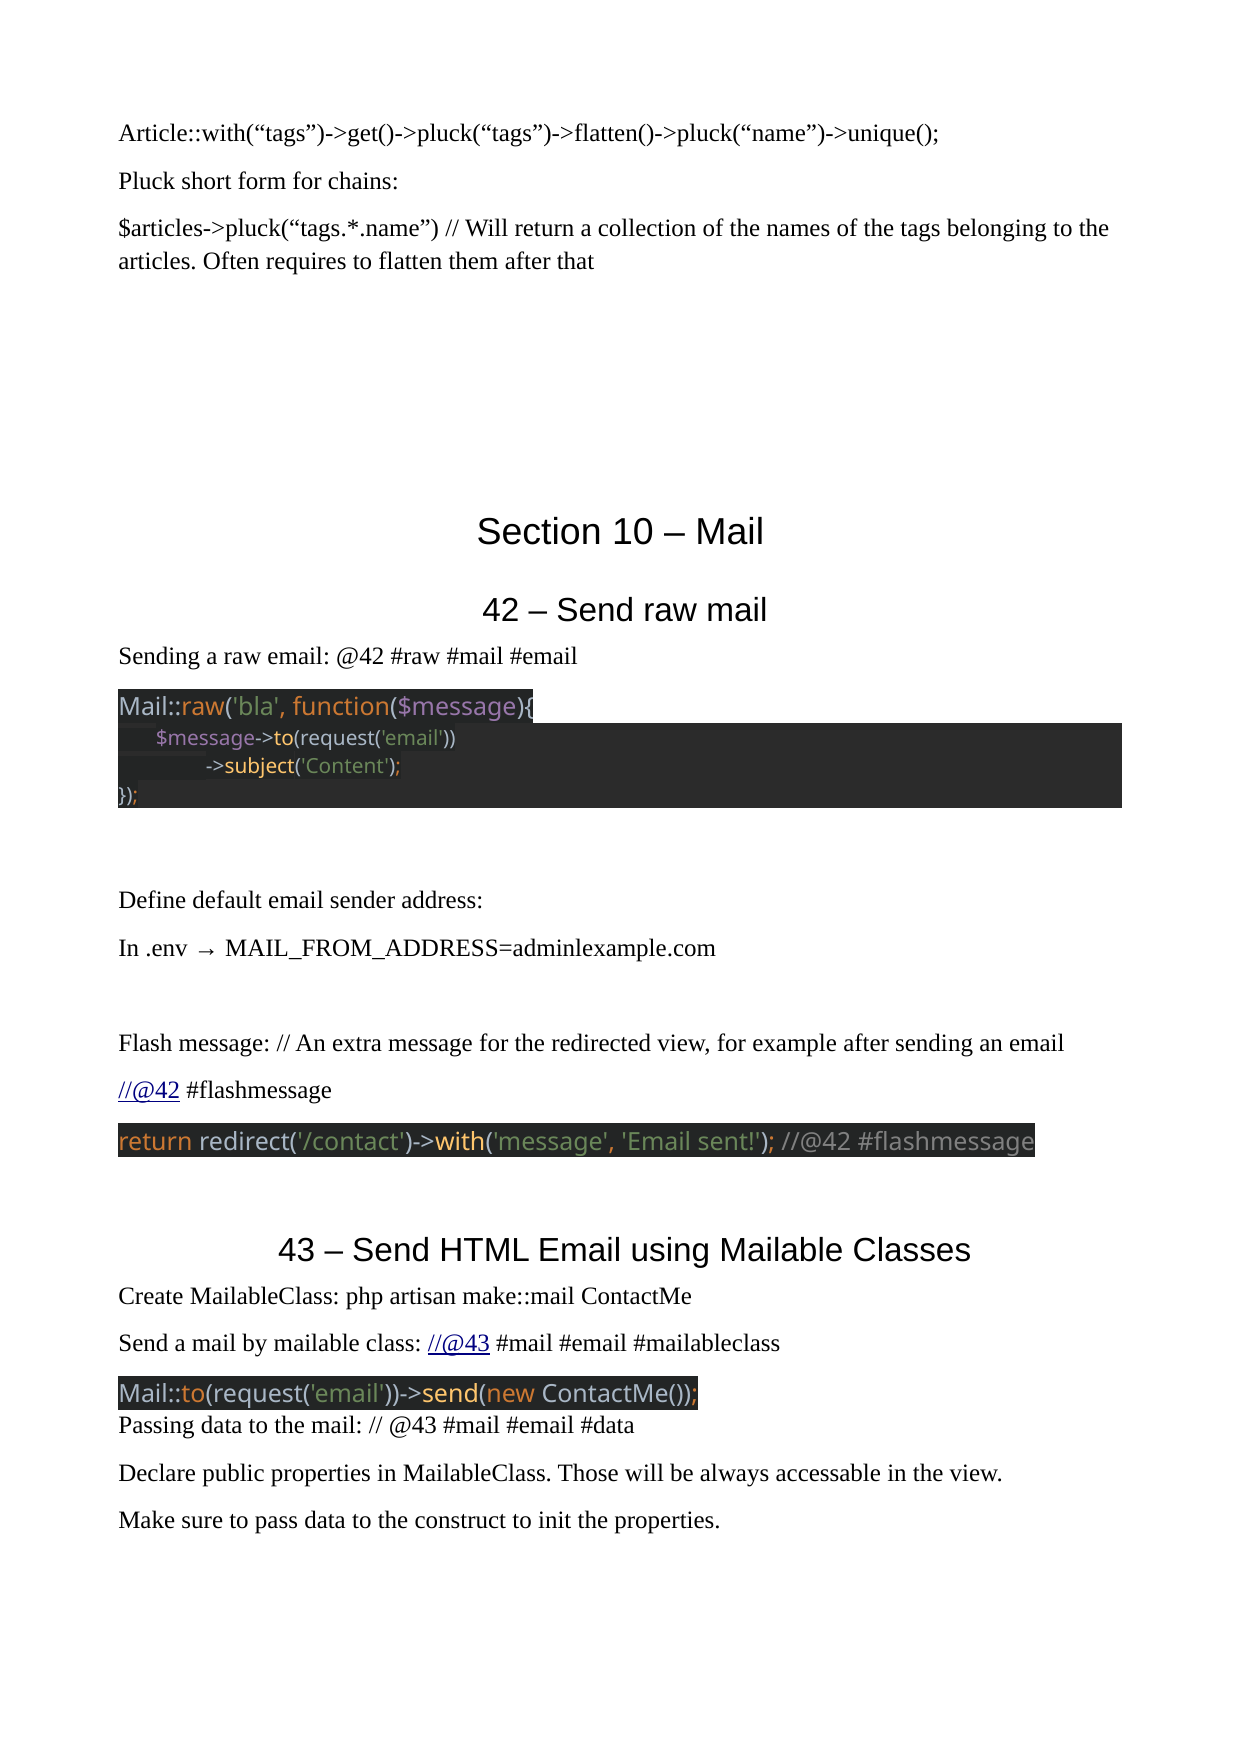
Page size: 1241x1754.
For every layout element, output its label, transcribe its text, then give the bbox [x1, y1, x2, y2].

text return redirect('/contact')->with('message', 'Email sent!'); //@42 #flashmessage [118, 1123, 1122, 1157]
subtitle Section 10 – Mail [118, 509, 1122, 552]
text $message->to(request('email')) [118, 723, 1122, 751]
text Define default email sender address: [118, 885, 1122, 914]
text Declare public properties in MailableClass. Those will be always accessable in the view. [118, 1458, 1122, 1486]
text Make sure to pass data to the construct to init the properties. [118, 1505, 1122, 1534]
text Create MailableClass: php artisan make::mail ContactMe [118, 1281, 1122, 1309]
text Pluck short form for chains: [118, 166, 1122, 194]
subtitle 43 – Send HTML Email using Mailable Classes [118, 1230, 1122, 1268]
text //@42 #flashmessage [118, 1076, 1122, 1104]
text Sending a raw email: @42 #raw #mail #email [118, 641, 1122, 670]
text Passing data to the mail: // @43 #mail #email #data [118, 1410, 1122, 1439]
text $articles->pluck(“tags.*.name”) // Will return a collection of the names of the tags belonging to the articles. Often requires to flatten them after that [118, 213, 1122, 275]
text }); [118, 780, 1122, 808]
text In .env → MAIL_FROM_ADDRESS=adminlexample.com [118, 933, 1122, 962]
text Send a mail by mailable class: //@43 #mail #email #mailableclass [118, 1328, 1122, 1357]
text Mail::to(request('email'))->send(new ContactMe()); [118, 1376, 1122, 1410]
subtitle 42 – Send raw mail [118, 590, 1122, 628]
text Mail::raw('bla', function($message){ [118, 688, 1122, 723]
text Flash message: // An extra message for the redirected view, for example after sending an email [118, 1028, 1122, 1057]
text ->subject('Content'); [118, 751, 1122, 780]
text Article::with(“tags”)->get()->pluck(“tags”)->flatten()->pluck(“name”)->unique(); [118, 118, 1122, 147]
